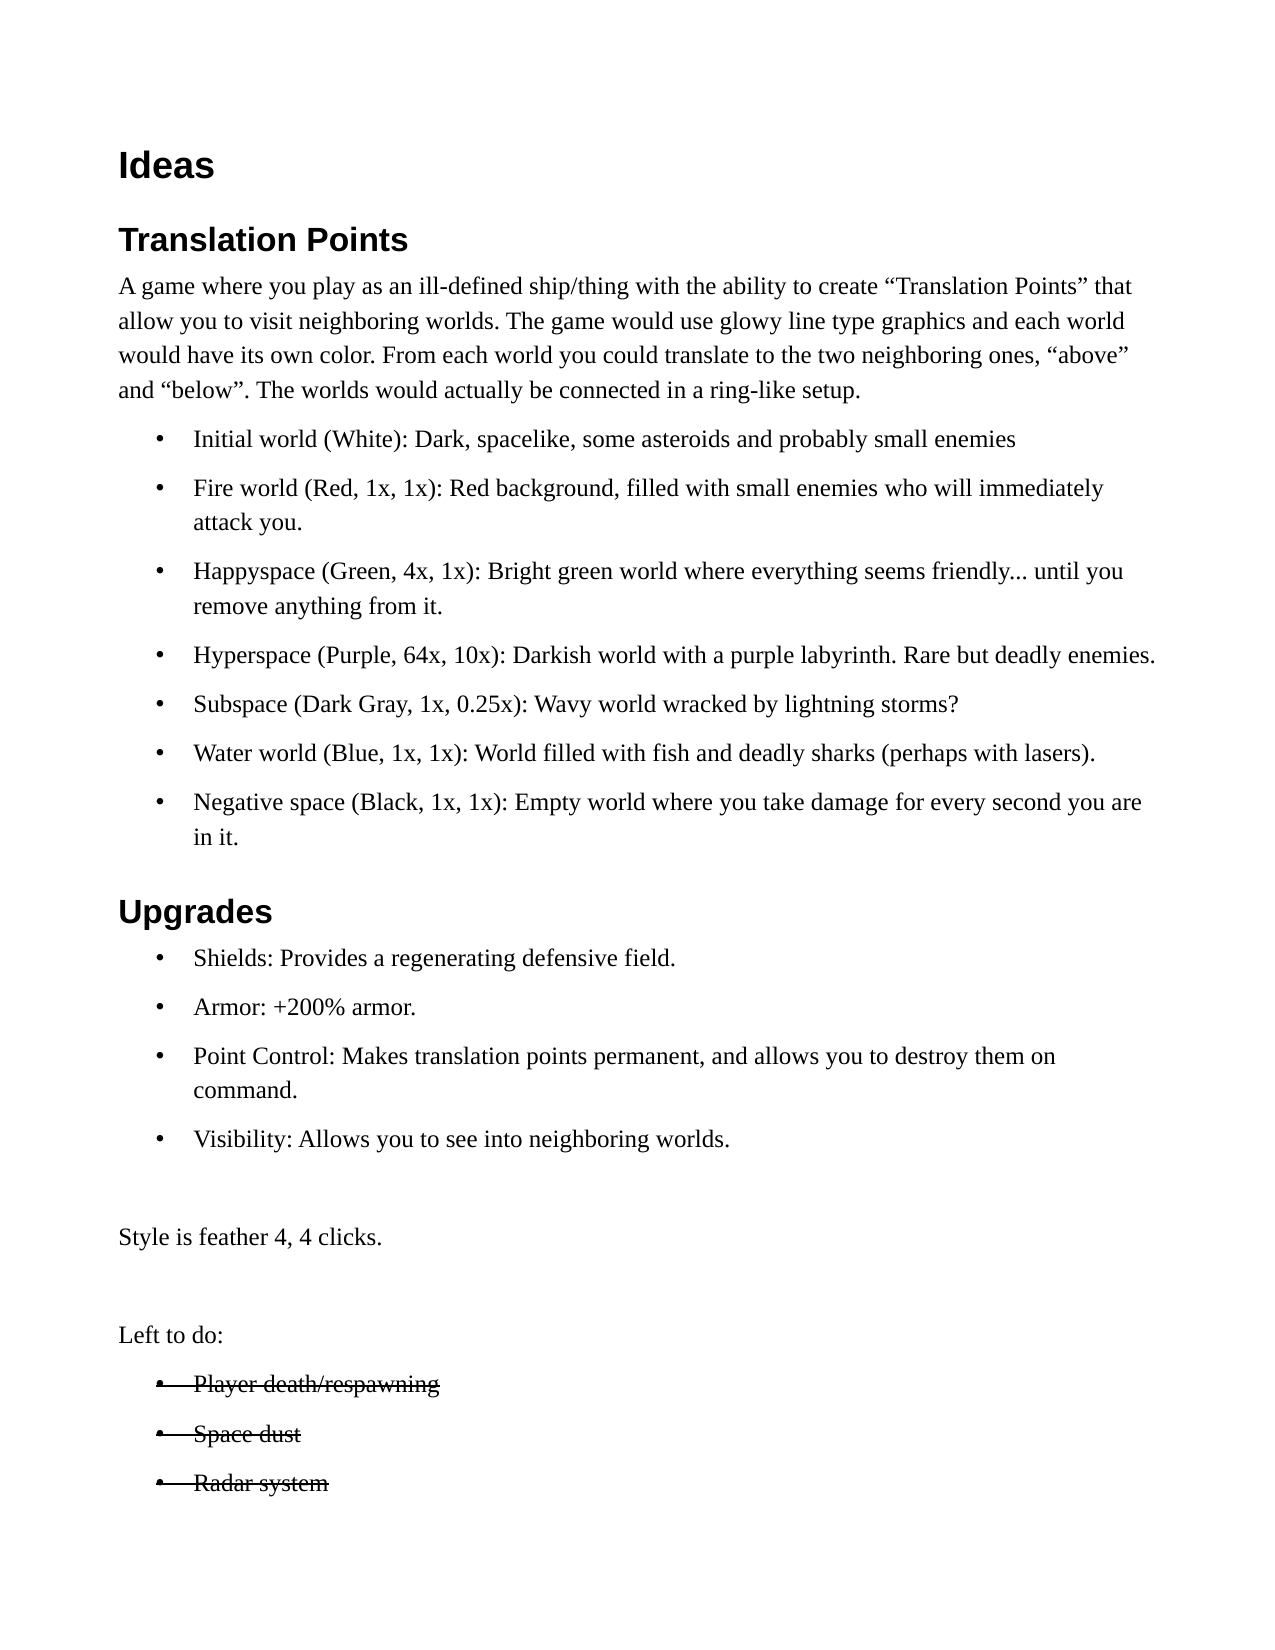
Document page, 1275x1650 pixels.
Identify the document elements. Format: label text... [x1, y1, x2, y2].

text Left to do: [118, 1321, 1157, 1349]
text Style is feather 4, 4 clicks. [118, 1222, 1157, 1251]
list Initial world (White): Dark, spacelike, some asteroids and probably small enemies [156, 424, 1157, 452]
list Fire world (Red, 1x, 1x): Red background, filled with small enemies who will immediately attack you. [156, 473, 1157, 536]
list Shields: Provides a regenerating defensive field. [156, 943, 1157, 971]
list Happyspace (Green, 4x, 1x): Bright green world where everything seems friendly... until you remove anything from it. [156, 556, 1157, 619]
list Hyperspace (Purple, 64x, 10x): Darkish world with a purple labyrinth. Rare but deadly enemies. [156, 640, 1157, 669]
subtitle Ideas [118, 143, 1157, 187]
subtitle Upgrades [118, 891, 1157, 930]
list Armor: +200% armor. [156, 992, 1157, 1020]
list Subspace (Dark Gray, 1x, 0.25x): Wavy world wracked by lightning storms? [156, 689, 1157, 718]
list Water world (Blue, 1x, 1x): World filled with fish and deadly sharks (perhaps with lasers). [156, 738, 1157, 767]
subtitle Translation Points [118, 220, 1157, 259]
list Visibility: Allows you to see into neighboring worlds. [156, 1124, 1157, 1153]
text A game where you play as an ill-defined ship/thing with the ability to create “Translation Points” that allow you to visit neighboring worlds. The game would use glowy line type graphics and each world would have its own color. From each world you could translate to the two neighboring ones, “above” and “below”. The worlds would actually be connected in a ring-like setup. [118, 271, 1157, 403]
list Point Control: Makes translation points permanent, and allows you to destroy them on command. [156, 1041, 1157, 1104]
list Space dust [156, 1419, 1157, 1447]
list Player death/respawning [156, 1369, 1157, 1398]
list Radar system [156, 1468, 1157, 1496]
list Negative space (Black, 1x, 1x): Empty world where you take damage for every second you are in it. [156, 787, 1157, 850]
